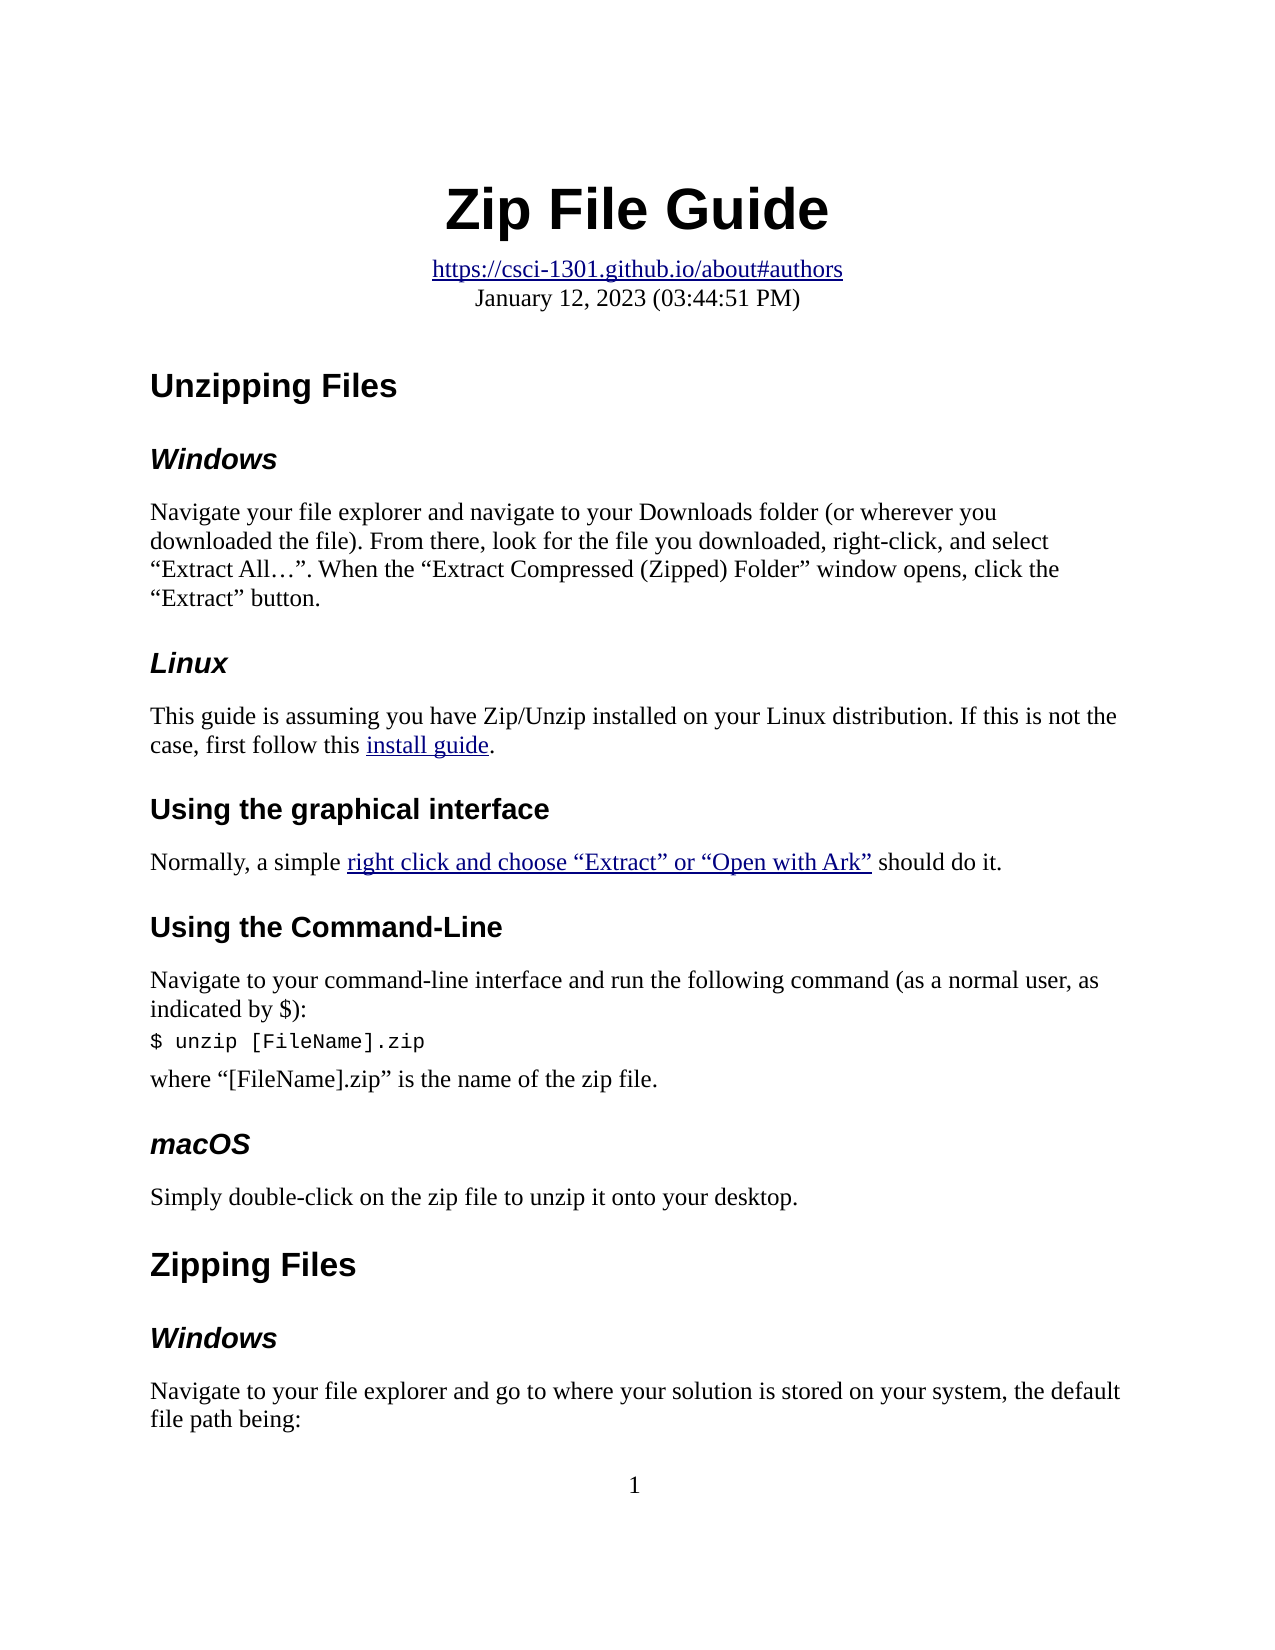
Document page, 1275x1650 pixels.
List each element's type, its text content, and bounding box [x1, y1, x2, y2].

subtitle Using the graphical interface [150, 792, 1125, 826]
text Navigate to your file explorer and go to where your solution is stored on your system, the default file path being: [150, 1376, 1125, 1433]
subtitle Linux [150, 646, 1125, 679]
subtitle Using the Command-Line [150, 910, 1125, 944]
text January 12, 2023 (03:44:51 PM) [150, 283, 1125, 312]
text Navigate to your command-line interface and run the following command (as a normal user, as indicated by $): [150, 965, 1125, 1023]
text Navigate your file explorer and navigate to your Downloads folder (or wherever you downloaded the file). From there, look for the file you downloaded, right-click, and select “Extract All…”. When the “Extract Compressed (Zipped) Folder” window opens, click the “Extract” button. [150, 497, 1125, 612]
subtitle macOS [150, 1127, 1125, 1160]
subtitle Windows [150, 442, 1125, 476]
text https://csci-1301.github.io/about#authors [150, 254, 1125, 283]
text where “[FileName].zip” is the name of the zip file. [150, 1064, 1125, 1093]
text $ unzip [FileName].zip [150, 1032, 1125, 1055]
subtitle Windows [150, 1321, 1125, 1354]
text This guide is assuming you have Zip/Unzip installed on your Linux distribution. If this is not the case, first follow this install guide. [150, 701, 1125, 758]
text Normally, a simple right click and choose “Extract” or “Open with Ark” should do it. [150, 847, 1125, 876]
text Simply double-click on the zip file to unzip it onto your desktop. [150, 1182, 1125, 1211]
subtitle Zipping Files [150, 1244, 1125, 1283]
title Zip File Guide [150, 175, 1125, 242]
subtitle Unzipping Files [150, 366, 1125, 404]
